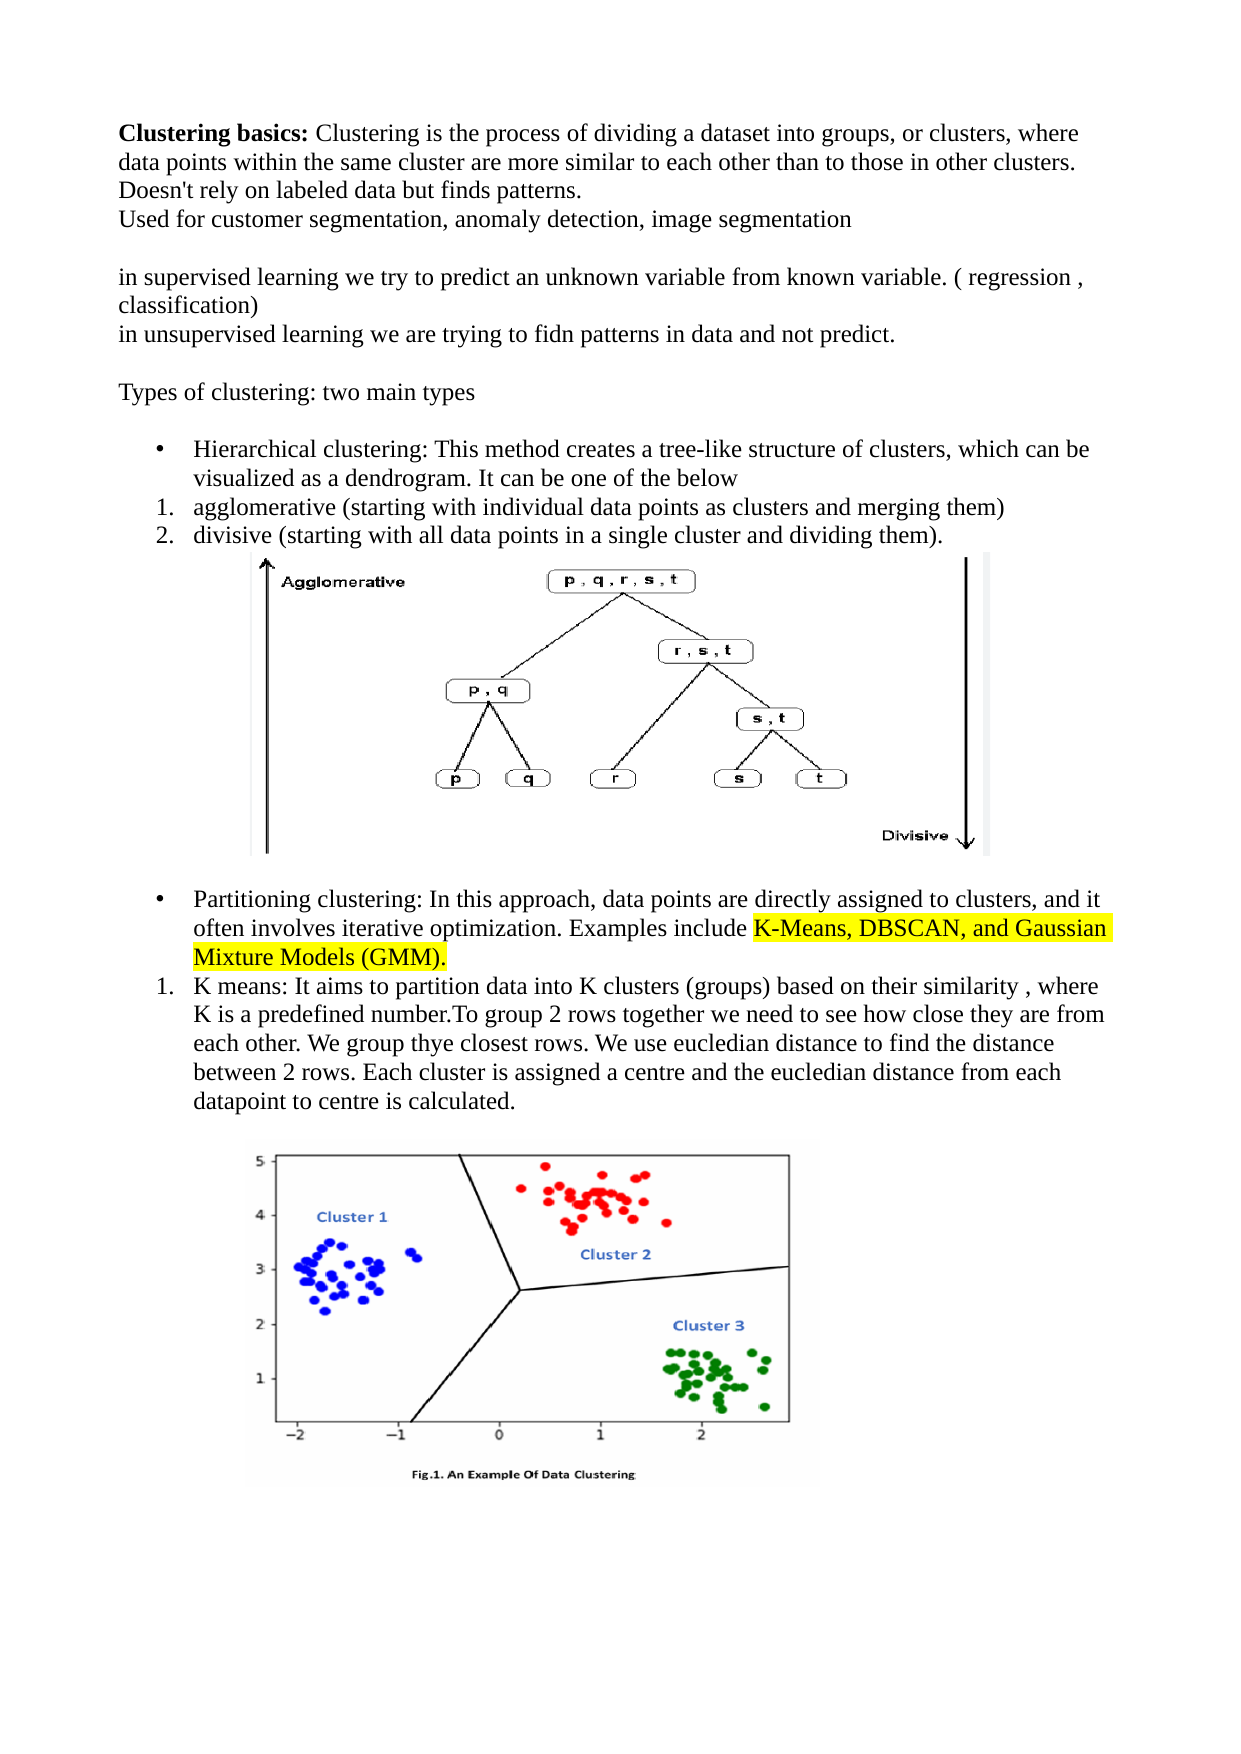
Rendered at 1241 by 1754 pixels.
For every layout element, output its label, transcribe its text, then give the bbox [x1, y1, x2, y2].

list K means: It aims to partition data into K clusters (groups) based on their similarity , where K is a predefined number.To group 2 rows together we need to see how close they are from each other. We group thye closest rows. We use eucledian distance to find the distance between 2 rows. Each cluster is assigned a centre and the eucledian distance from each datapoint to centre is calculated. [156, 971, 1122, 1114]
text in unsupervised learning we are trying to fidn patterns in data and not predict. [118, 319, 1122, 348]
list Partitioning clustering: In this approach, data points are directly assigned to clusters, and it often involves iterative optimization. Examples include K-Means, DBSCAN, and Gaussian Mixture Models (GMM). [156, 884, 1122, 971]
text Used for customer segmentation, anomaly detection, image segmentation [118, 204, 1122, 233]
picture [249, 549, 991, 856]
list agglomerative (starting with individual data points as clusters and merging them) [156, 492, 1122, 521]
text Clustering basics: Clustering is the process of dividing a dataset into groups, or clusters, where data points within the same cluster are more similar to each other than to those in other clusters. Doesn't rely on labeled data but finds patterns. [118, 118, 1122, 204]
picture [244, 1139, 821, 1489]
text Types of clustering: two main types [118, 377, 1122, 406]
list Hierarchical clustering: This method creates a tree-like structure of clusters, which can be visualized as a dendrogram. It can be one of the below [156, 434, 1122, 492]
list divisive (starting with all data points in a single cluster and dividing them). [156, 521, 1122, 549]
text in supervised learning we try to predict an unknown variable from known variable. ( regression , classification) [118, 262, 1122, 319]
